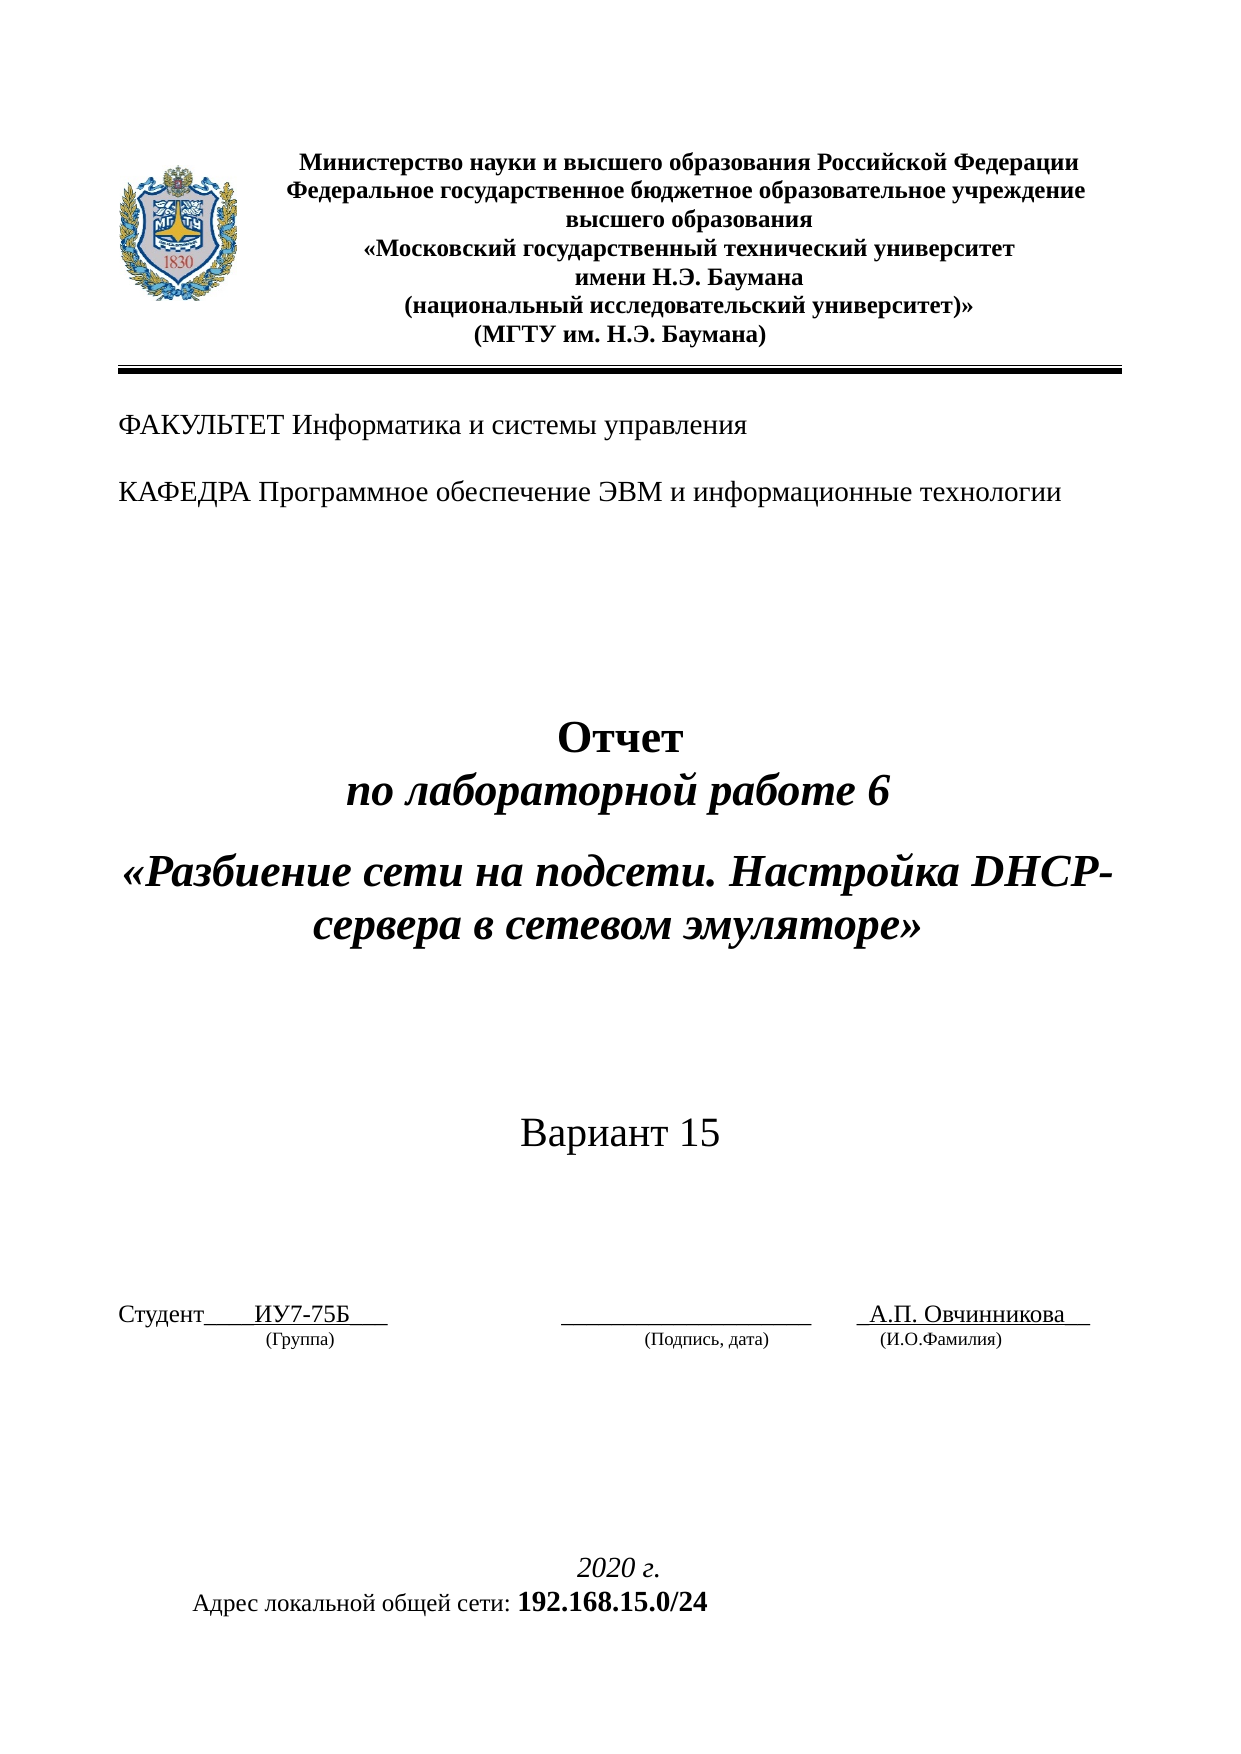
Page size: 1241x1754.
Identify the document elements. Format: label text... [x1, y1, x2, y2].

text «Московский государственный технический университет [239, 233, 1122, 262]
text Отчет [118, 709, 1122, 762]
text [118, 262, 135, 291]
text [118, 204, 135, 233]
text «Разбиение сети на подсети. Настройка DHCP-сервера в сетевом эмуляторе» [118, 843, 1122, 949]
picture [135, 165, 239, 301]
text ФАКУЛЬТЕТ Информатика и системы управления [118, 407, 1122, 441]
text (МГТУ им. Н.Э. Баумана) [118, 319, 1122, 348]
text по лабораторной работе 6 [118, 762, 1122, 815]
text Федеральное государственное бюджетное образовательное учреждение [239, 176, 1122, 204]
text (национальный исследовательский университет)» [118, 291, 1122, 319]
text КАФЕДРА Программное обеспечение ЭВМ и информационные технологии [118, 474, 1122, 508]
text имени Н.Э. Баумана [239, 262, 1122, 291]
text высшего образования [239, 204, 1122, 233]
text 2020 г. [118, 1550, 1122, 1584]
text (Группа) (Подпись, дата) (И.О.Фамилия) [192, 1327, 1122, 1349]
text Министерство науки и высшего образования Российской Федерации [118, 147, 1122, 176]
text Студент____ИУ7-75Б___ ____________________ _А.П. Овчинникова__ [118, 1299, 1122, 1327]
text Адрес локальной общей сети: 192.168.15.0/24 [118, 1584, 1122, 1617]
text Вариант 15 [118, 1107, 1122, 1155]
